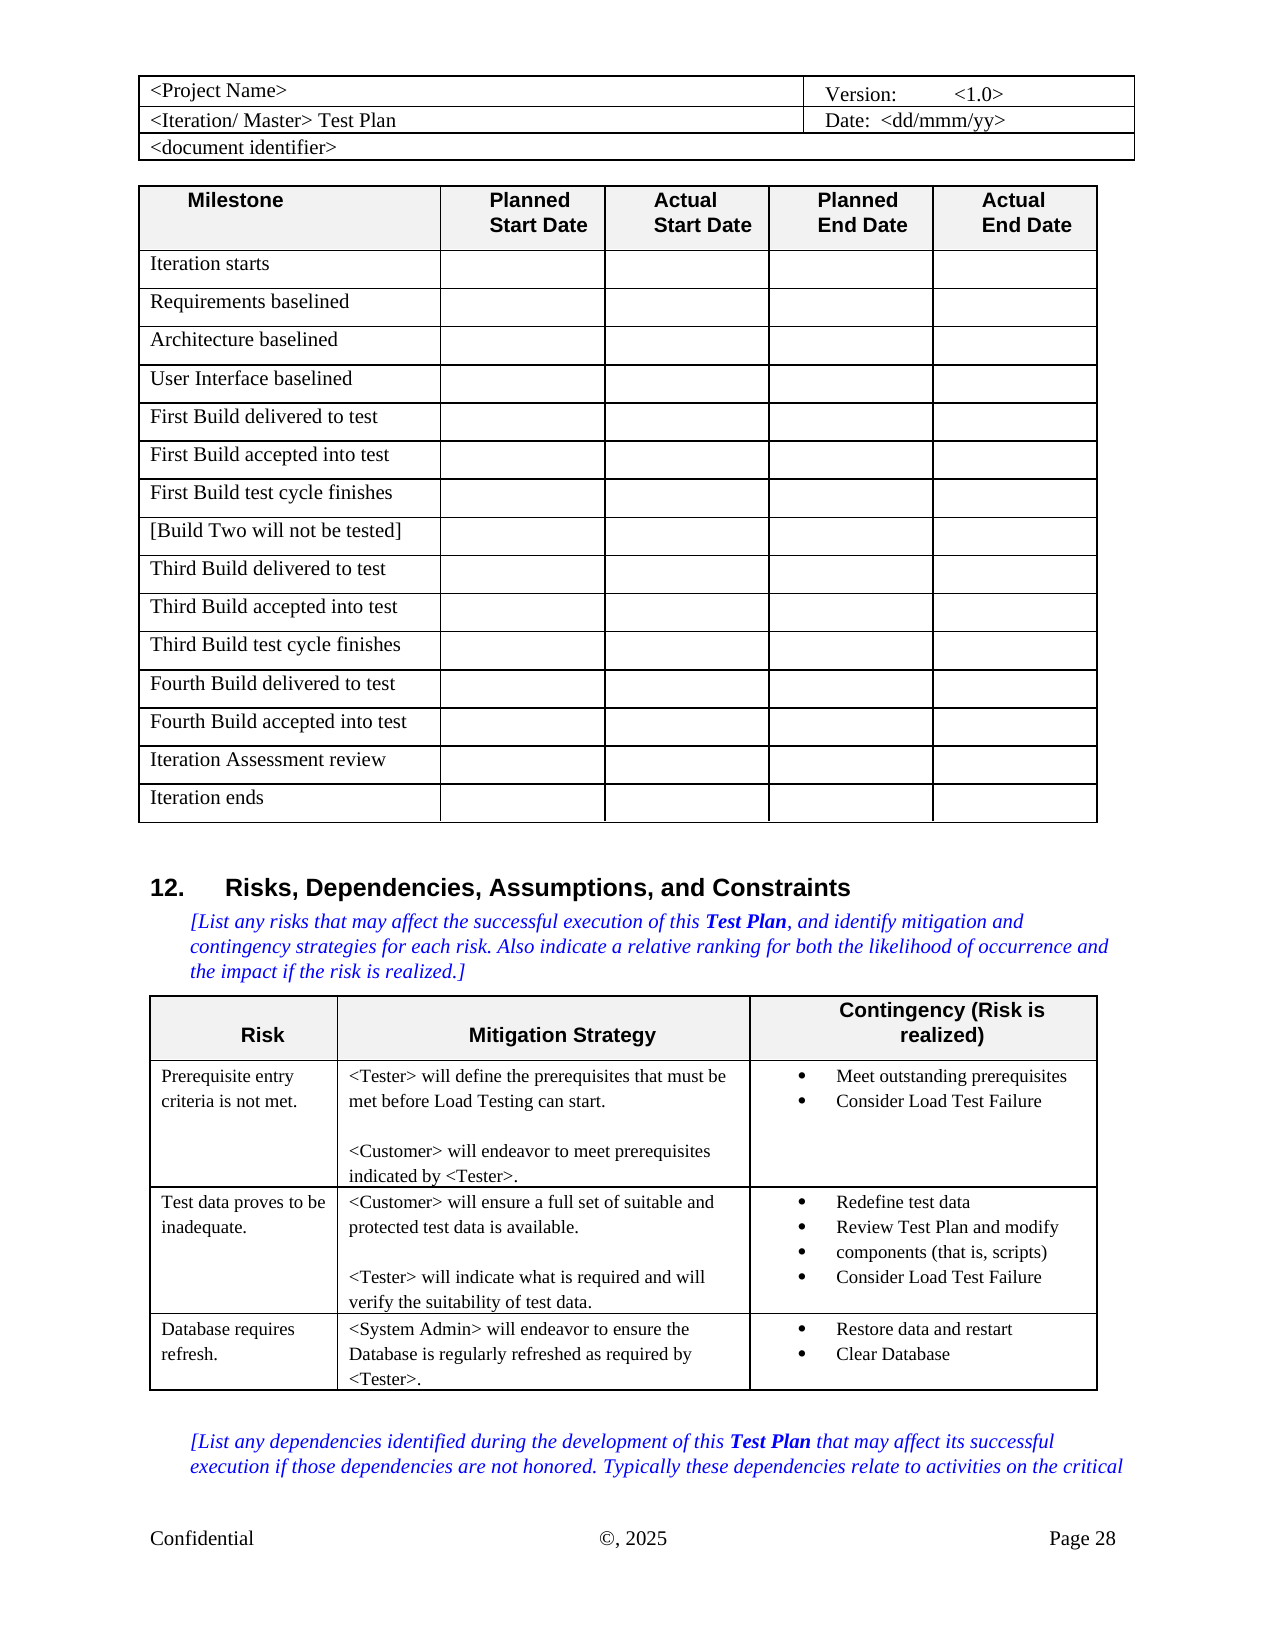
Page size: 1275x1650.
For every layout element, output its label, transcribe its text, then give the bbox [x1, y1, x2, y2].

table_cell Redefine test data Review Test Plan and modify components (that is, scripts) Consider Load Test Failure [751, 1188, 1096, 1313]
table_cell Fourth Build delivered to test [140, 671, 440, 707]
table_cell [770, 556, 932, 593]
table_cell [606, 251, 768, 288]
table_cell [770, 289, 932, 326]
table_cell [606, 747, 768, 783]
table_header Milestone [140, 187, 440, 249]
table_cell [606, 366, 768, 402]
table_cell [934, 632, 1096, 669]
table_cell [Build Two will not be tested] [140, 518, 440, 554]
table_cell [770, 709, 932, 745]
table_cell [934, 594, 1096, 631]
table_cell [770, 442, 932, 478]
table_cell [770, 404, 932, 440]
table_cell [441, 671, 604, 707]
table_cell [441, 709, 604, 745]
text [List any dependencies identified during the development of this Test Plan that may affect its successful execution if those dependencies are not honored. Typically these dependencies relate to activities on the critical [190, 1428, 1125, 1478]
table_cell [934, 671, 1096, 707]
table_cell Database requires refresh. [151, 1314, 337, 1389]
table_header Planned End Date [770, 187, 932, 249]
table_cell [770, 632, 932, 669]
table_header Planned Start Date [441, 187, 604, 249]
table_cell [770, 327, 932, 364]
table_cell [606, 327, 768, 364]
table_cell [934, 556, 1096, 593]
table_cell Meet outstanding prerequisites Consider Load Test Failure [751, 1061, 1096, 1186]
table_header Risk [151, 997, 337, 1059]
table_cell Fourth Build accepted into test [140, 709, 440, 745]
table_cell [770, 594, 932, 631]
table_cell [606, 594, 768, 631]
table_cell [770, 747, 932, 783]
table_cell [606, 518, 768, 554]
table_cell Third Build test cycle finishes [140, 632, 440, 669]
table_cell Iteration starts [140, 251, 440, 288]
table_cell [934, 442, 1096, 478]
table_cell [441, 289, 604, 326]
table_cell <System Admin> will endeavor to ensure the Database is regularly refreshed as required by <Tester>. [338, 1314, 749, 1389]
table_cell First Build delivered to test [140, 404, 440, 440]
table_cell Third Build delivered to test [140, 556, 440, 593]
table_cell [770, 366, 932, 402]
table_cell [934, 480, 1096, 516]
table_cell [441, 327, 604, 364]
table_cell [441, 747, 604, 783]
table_cell [606, 289, 768, 326]
table_cell [441, 785, 604, 821]
table_cell [934, 785, 1096, 821]
table_header Actual Start Date [606, 187, 768, 249]
table_header Mitigation Strategy [338, 997, 749, 1059]
table_cell [770, 671, 932, 707]
table_cell [934, 366, 1096, 402]
table_cell First Build accepted into test [140, 442, 440, 478]
table_cell [441, 480, 604, 516]
table_cell [934, 709, 1096, 745]
table_cell Requirements baselined [140, 289, 440, 326]
table_cell [934, 747, 1096, 783]
table_cell First Build test cycle finishes [140, 480, 440, 516]
table_cell [770, 518, 932, 554]
table_cell [934, 251, 1096, 288]
table_cell [606, 442, 768, 478]
table_cell Iteration Assessment review [140, 747, 440, 783]
table_cell [934, 327, 1096, 364]
table_cell [606, 480, 768, 516]
table_cell Test data proves to be inadequate. [151, 1188, 337, 1313]
table_cell [934, 289, 1096, 326]
table_cell Architecture baselined [140, 327, 440, 364]
table_cell [606, 671, 768, 707]
table_cell [441, 251, 604, 288]
table_cell [441, 366, 604, 402]
table_cell Iteration ends [140, 785, 440, 821]
table_cell User Interface baselined [140, 366, 440, 402]
table_cell [441, 594, 604, 631]
table_cell Restore data and restart Clear Database [751, 1314, 1096, 1389]
table_cell [770, 480, 932, 516]
table_cell [606, 404, 768, 440]
subtitle Risks, Dependencies, Assumptions, and Constraints [150, 873, 1125, 902]
table_cell [441, 404, 604, 440]
table_cell Third Build accepted into test [140, 594, 440, 631]
table_cell [441, 518, 604, 554]
table_cell [606, 632, 768, 669]
table_header Contingency (Risk is realized) [751, 997, 1096, 1059]
table_cell [770, 785, 932, 821]
table_cell [441, 632, 604, 669]
table_cell [606, 709, 768, 745]
table_cell [606, 556, 768, 593]
table_cell [770, 251, 932, 288]
table_cell [441, 442, 604, 478]
table_cell [441, 556, 604, 593]
table_cell [606, 785, 768, 821]
table_cell <Customer> will ensure a full set of suitable and protected test data is available. <Tester> will indicate what is required and will verify the suitability of test data. [338, 1188, 749, 1313]
table_cell Prerequisite entry criteria is not met. [151, 1061, 337, 1186]
table_cell [934, 518, 1096, 554]
table_header Actual End Date [934, 187, 1096, 249]
text [List any risks that may affect the successful execution of this Test Plan, and identify mitigation and contingency strategies for each risk. Also indicate a relative ranking for both the likelihood of occurrence and the impact if the risk is realized.] [190, 908, 1125, 983]
table_cell [934, 404, 1096, 440]
table_cell <Tester> will define the prerequisites that must be met before Load Testing can start. <Customer> will endeavor to meet prerequisites indicated by <Tester>. [338, 1061, 749, 1186]
